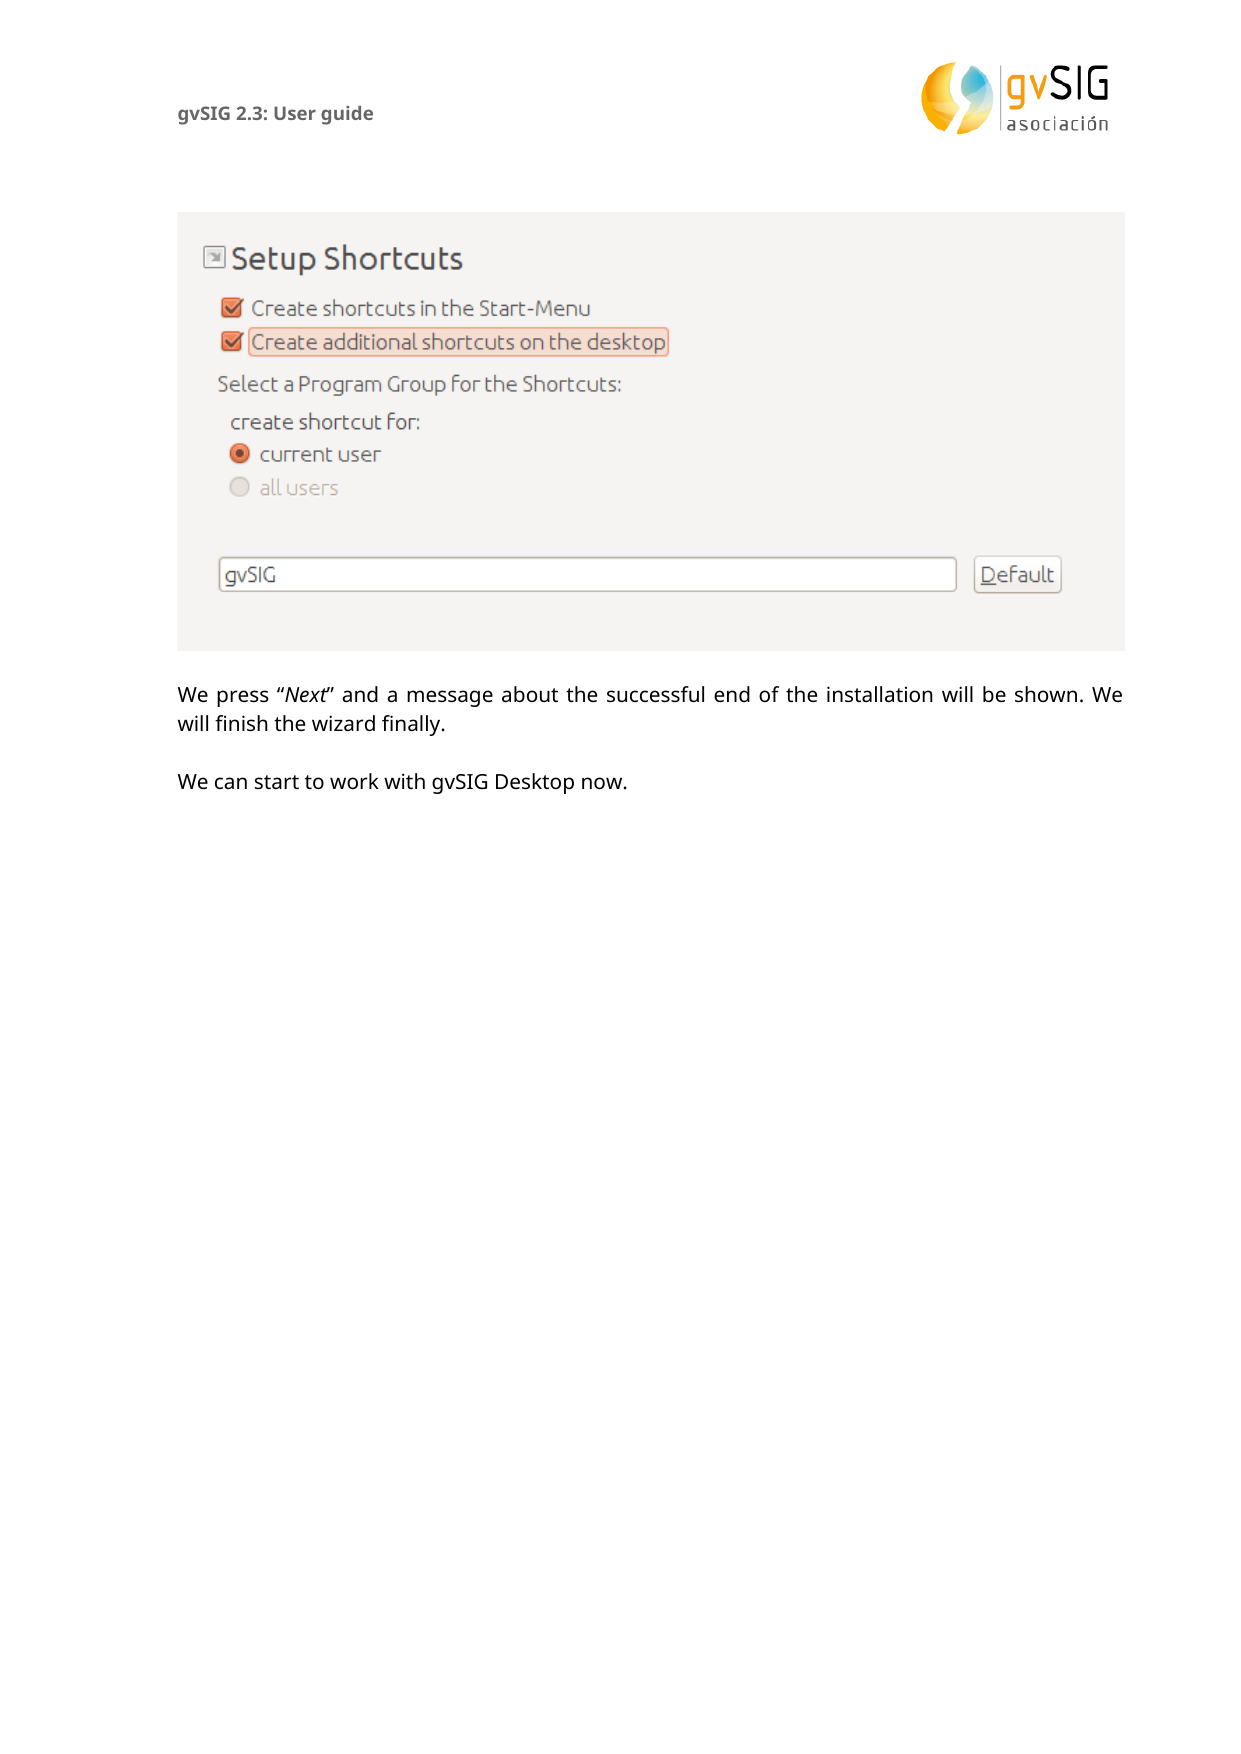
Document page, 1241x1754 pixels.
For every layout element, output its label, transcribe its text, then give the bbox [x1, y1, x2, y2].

text We can start to work with gvSIG Desktop now. [177, 767, 1125, 795]
picture [902, 47, 1122, 148]
picture [177, 212, 1125, 651]
text We press “Next” and a message about the successful end of the installation will be shown. We will finish the wizard finally. [177, 680, 1125, 737]
